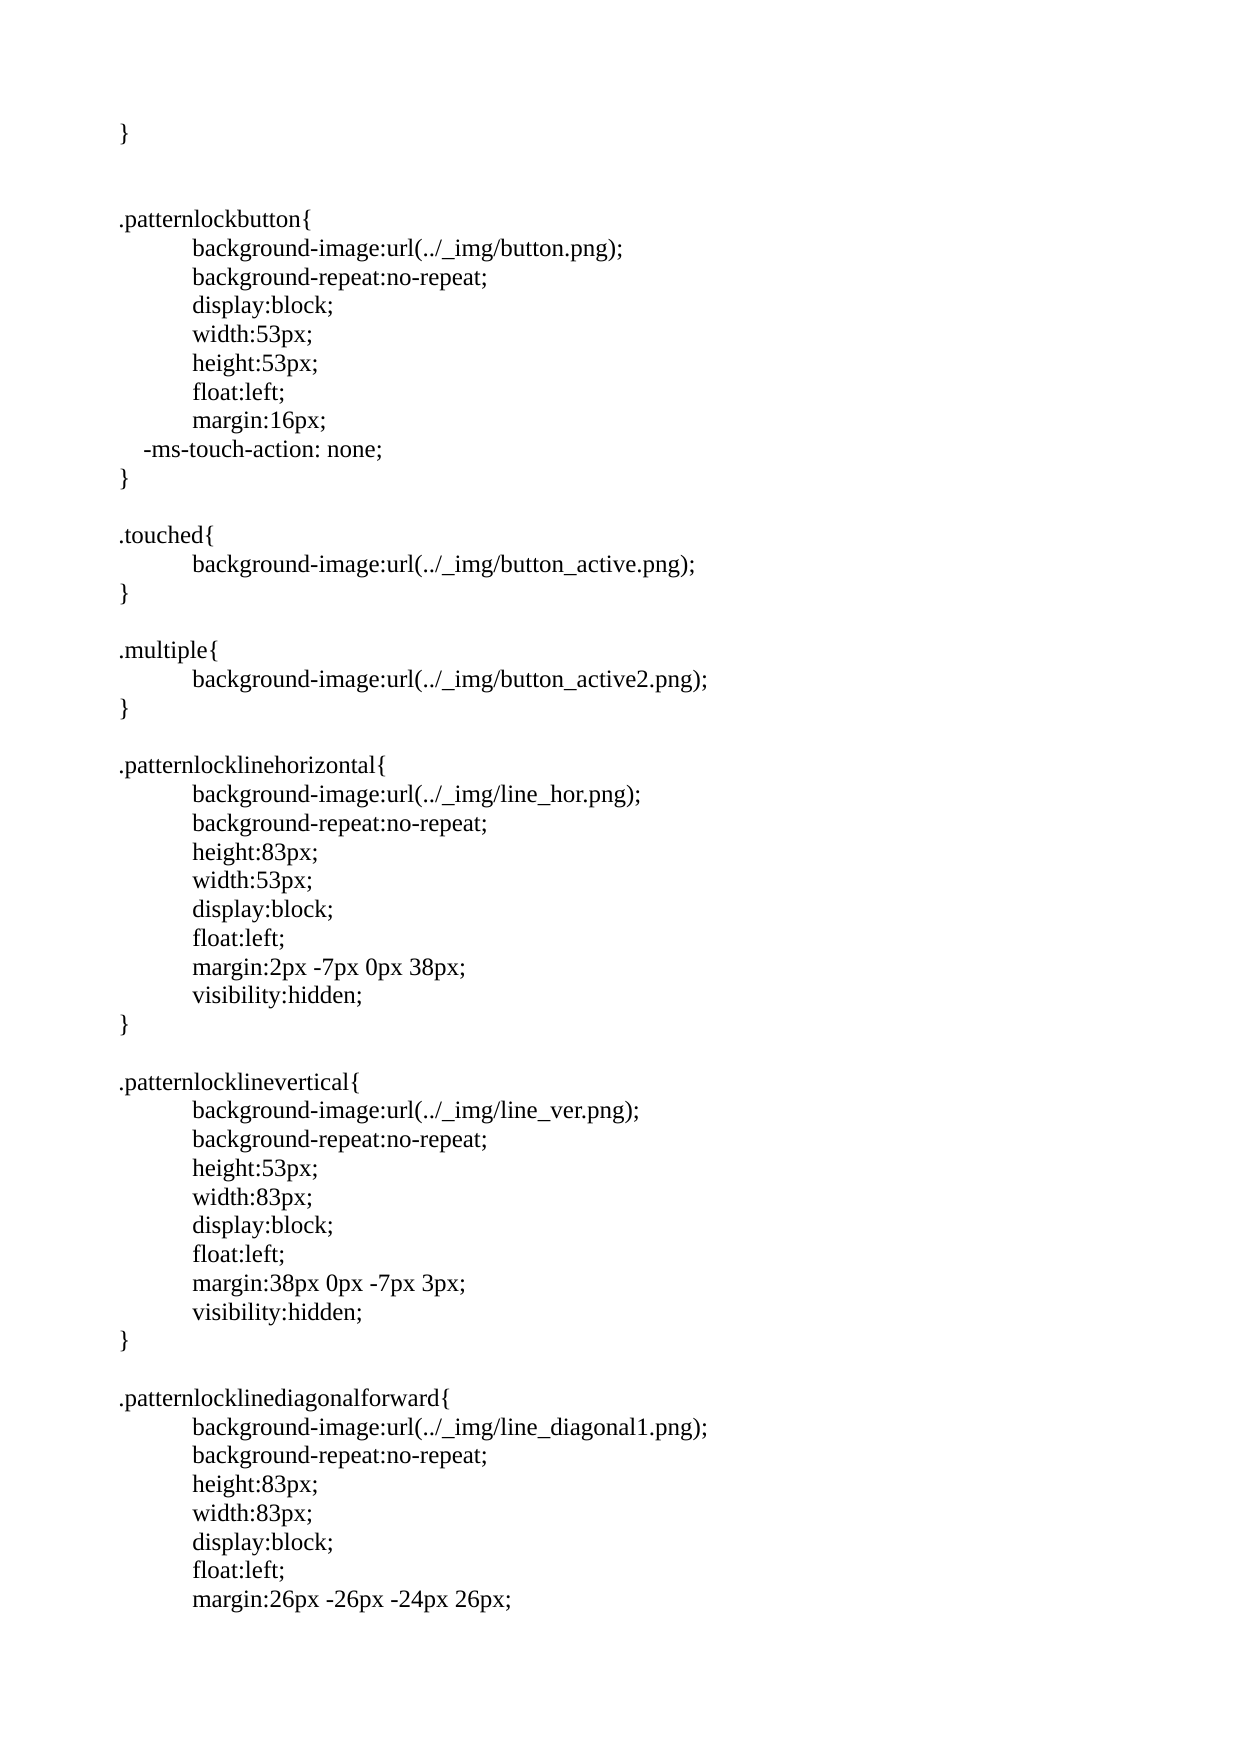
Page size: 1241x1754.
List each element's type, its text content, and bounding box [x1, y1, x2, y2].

text height:53px; [118, 1153, 1122, 1182]
text margin:26px -26px -24px 26px; [118, 1584, 1122, 1613]
text visibility:hidden; [118, 981, 1122, 1009]
text margin:16px; [118, 406, 1122, 434]
text margin:2px -7px 0px 38px; [118, 952, 1122, 981]
text } [118, 118, 1122, 147]
text display:block; [118, 1527, 1122, 1556]
text background-image:url(../_img/button.png); [118, 233, 1122, 262]
text background-image:url(../_img/line_diagonal1.png); [118, 1412, 1122, 1441]
text background-image:url(../_img/button_active2.png); [118, 664, 1122, 693]
text } [118, 1326, 1122, 1354]
text float:left; [118, 377, 1122, 406]
text height:83px; [118, 1469, 1122, 1498]
text } [118, 578, 1122, 607]
text .patternlocklinediagonalforward{ [118, 1383, 1122, 1412]
text width:83px; [118, 1498, 1122, 1527]
text margin:38px 0px -7px 3px; [118, 1268, 1122, 1297]
text display:block; [118, 894, 1122, 923]
text height:53px; [118, 348, 1122, 377]
text background-image:url(../_img/button_active.png); [118, 549, 1122, 578]
text background-repeat:no-repeat; [118, 1441, 1122, 1469]
text .patternlocklinehorizontal{ [118, 751, 1122, 779]
text width:53px; [118, 319, 1122, 348]
text background-repeat:no-repeat; [118, 1124, 1122, 1153]
text .multiple{ [118, 636, 1122, 664]
text float:left; [118, 1239, 1122, 1268]
text background-image:url(../_img/line_hor.png); [118, 779, 1122, 808]
text display:block; [118, 291, 1122, 319]
text height:83px; [118, 837, 1122, 866]
text width:83px; [118, 1182, 1122, 1211]
text display:block; [118, 1211, 1122, 1239]
text } [118, 463, 1122, 492]
text background-image:url(../_img/line_ver.png); [118, 1096, 1122, 1124]
text -ms-touch-action: none; [118, 434, 1122, 463]
text } [118, 693, 1122, 722]
text visibility:hidden; [118, 1297, 1122, 1326]
text .patternlocklinevertical{ [118, 1067, 1122, 1096]
text .touched{ [118, 521, 1122, 549]
text width:53px; [118, 866, 1122, 894]
text } [118, 1009, 1122, 1038]
text background-repeat:no-repeat; [118, 262, 1122, 291]
text float:left; [118, 1556, 1122, 1584]
text background-repeat:no-repeat; [118, 808, 1122, 837]
text .patternlockbutton{ [118, 204, 1122, 233]
text float:left; [118, 923, 1122, 952]
